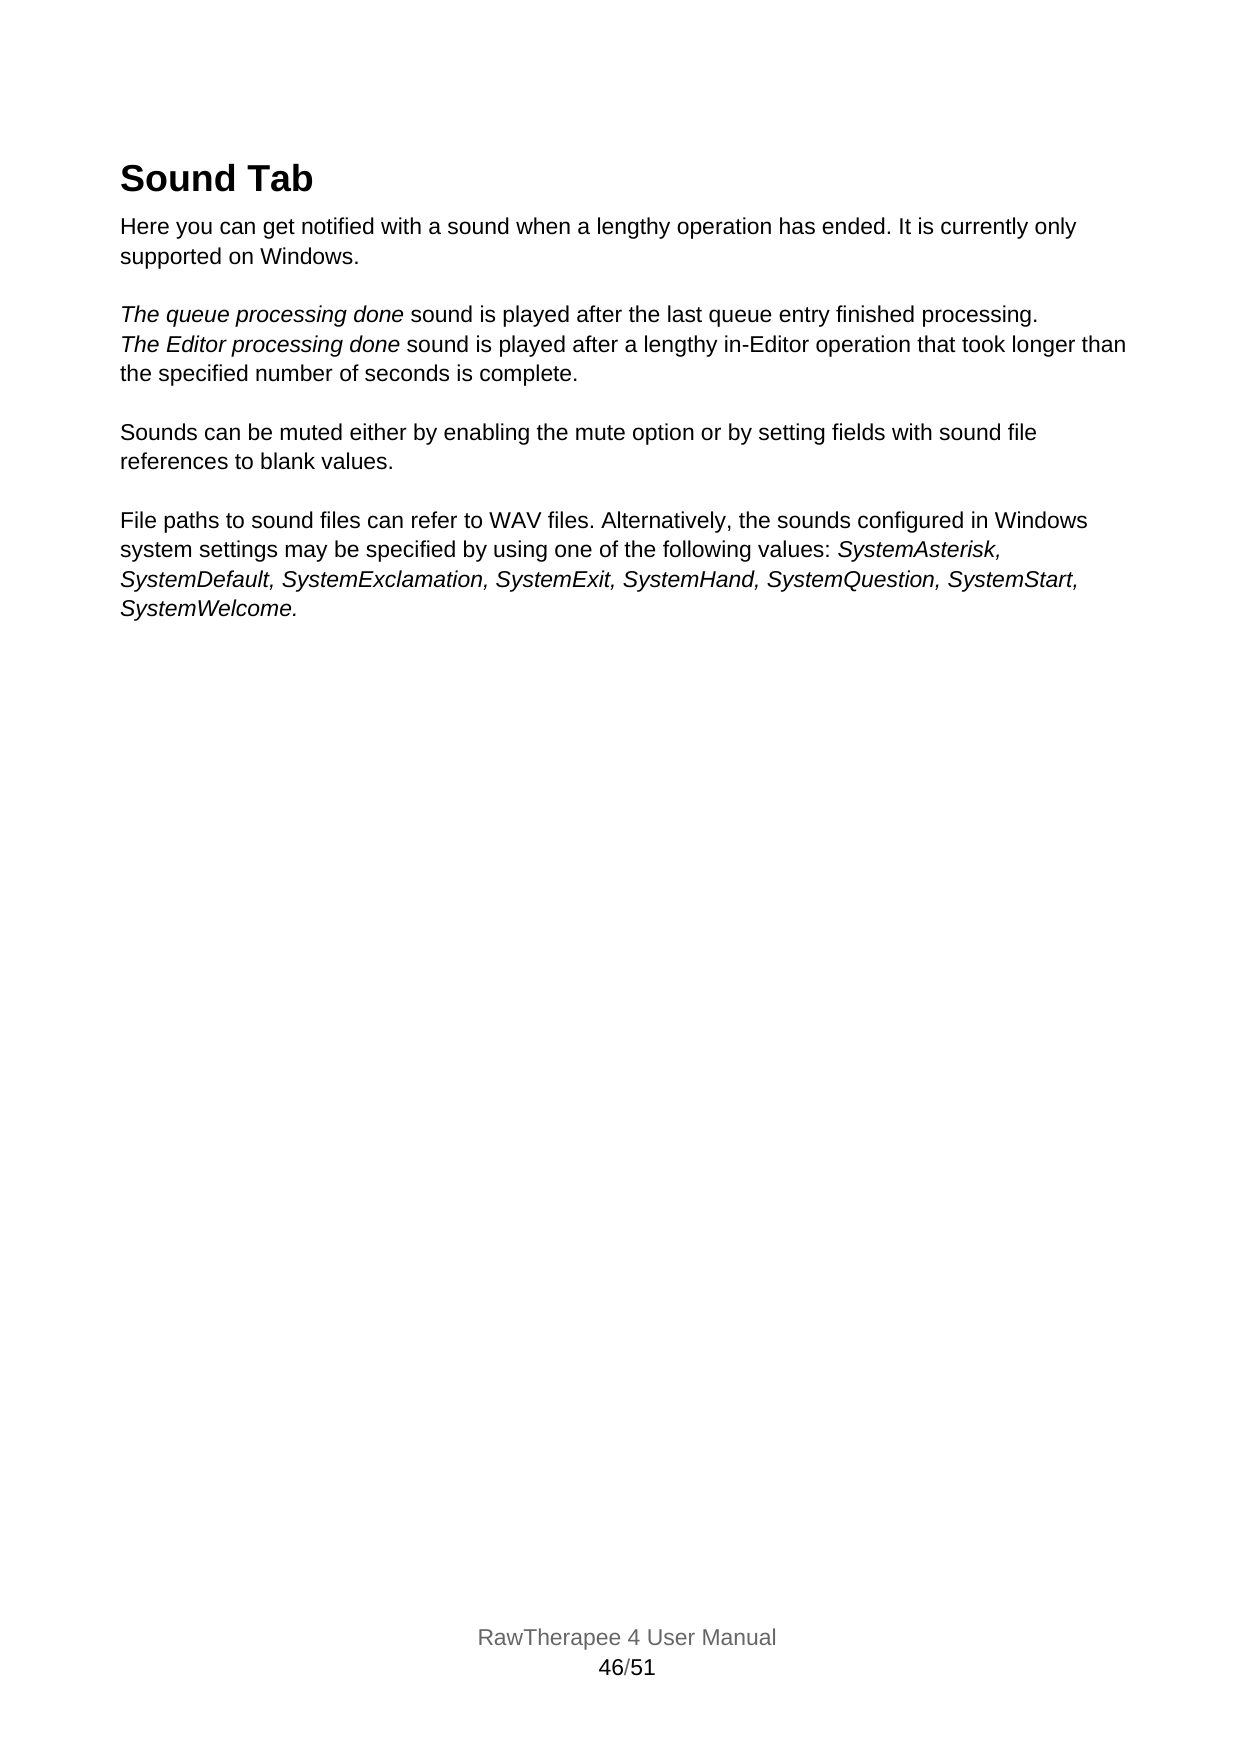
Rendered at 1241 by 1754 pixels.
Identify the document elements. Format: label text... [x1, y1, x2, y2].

text File paths to sound files can refer to WAV files. Alternatively, the sounds configured in Windows system settings may be specified by using one of the following values: SystemAsterisk, SystemDefault, SystemExclamation, SystemExit, SystemHand, SystemQuestion, SystemStart, SystemWelcome. [120, 508, 1134, 621]
subtitle Sound Tab [120, 157, 1134, 199]
text Here you can get notified with a sound when a lengthy operation has ended. It is currently only supported on Windows. [120, 214, 1134, 269]
text The Editor processing done sound is played after a lengthy in-Editor operation that took longer than the specified number of seconds is complete. [120, 331, 1134, 386]
text The queue processing done sound is played after the last queue entry finished processing. [120, 302, 1134, 328]
text Sounds can be muted either by enabling the mute option or by setting fields with sound file references to blank values. [120, 419, 1134, 474]
